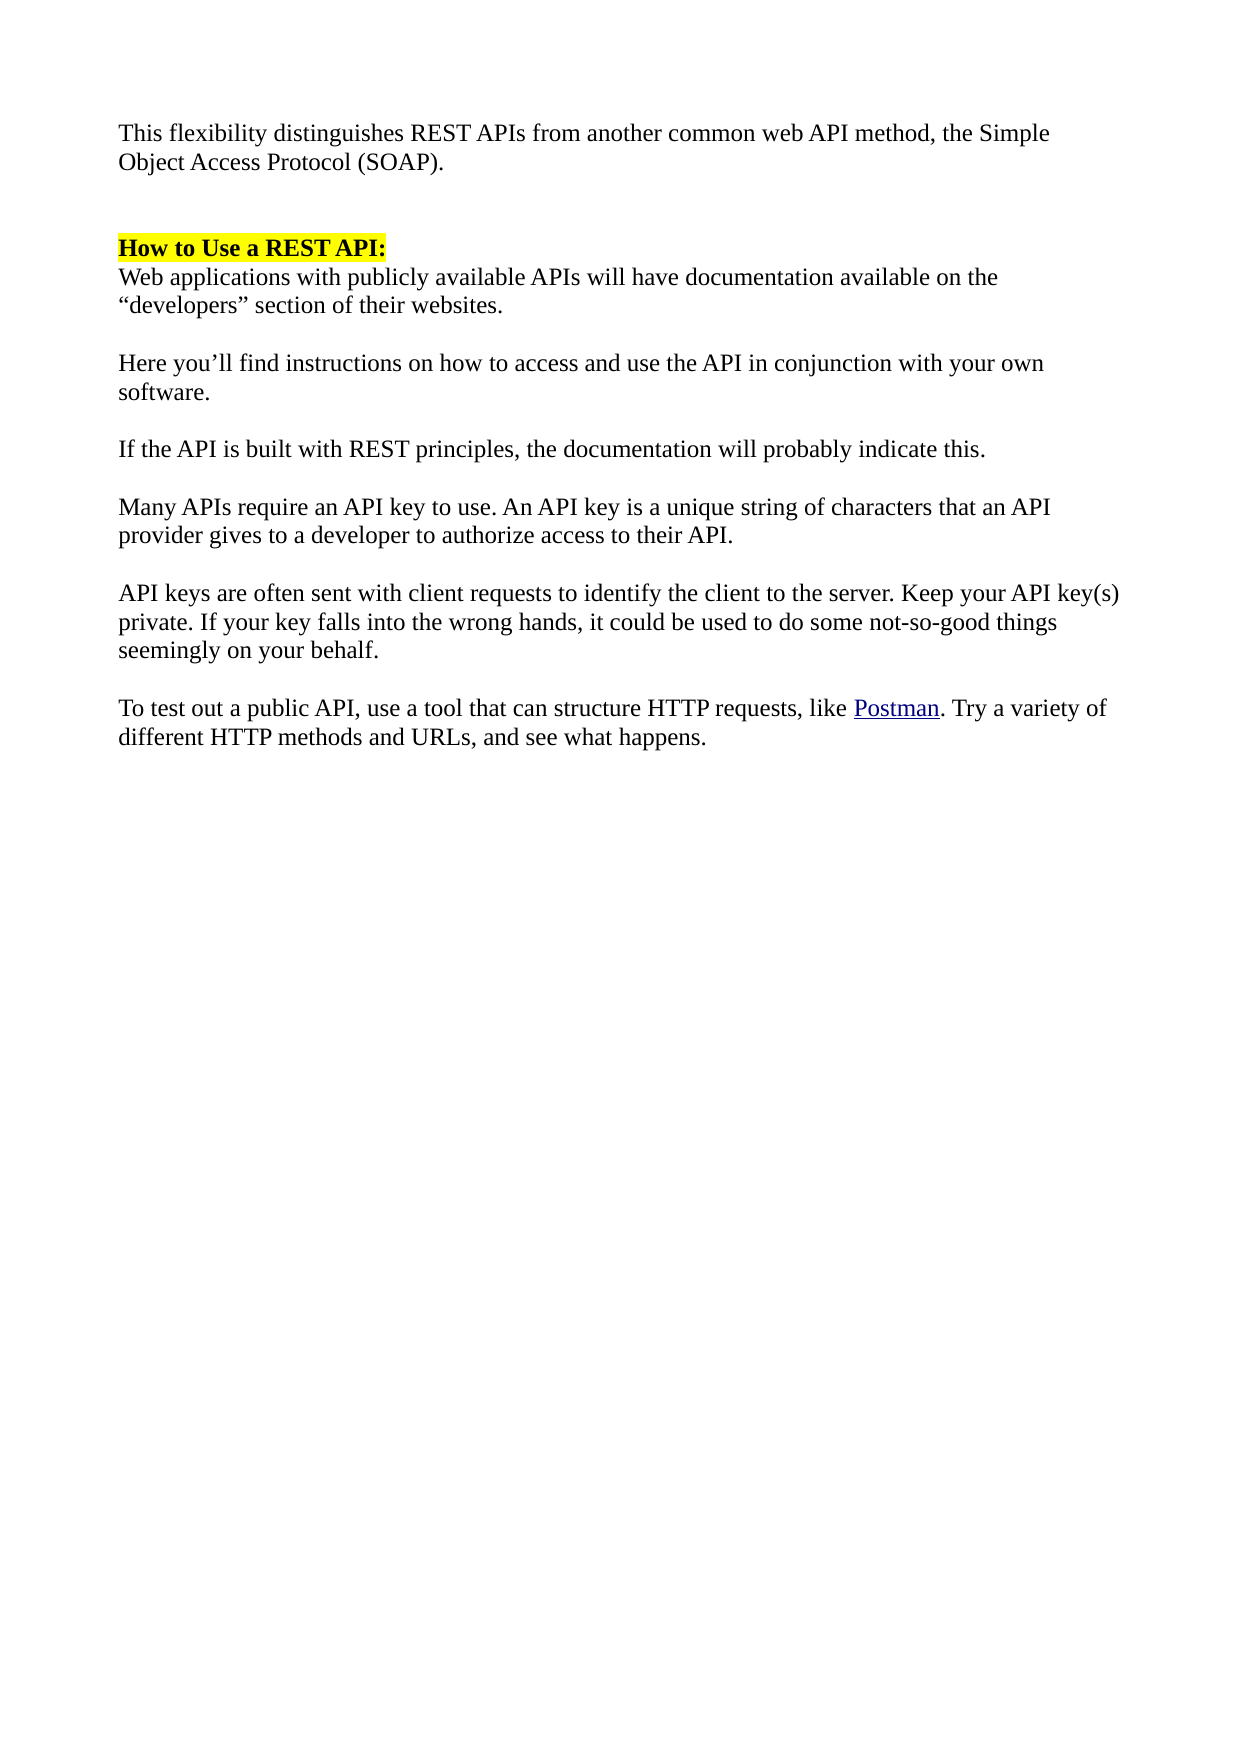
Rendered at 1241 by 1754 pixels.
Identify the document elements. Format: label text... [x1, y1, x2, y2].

text To test out a public API, use a tool that can structure HTTP requests, like Postman. Try a variety of different HTTP methods and URLs, and see what happens. [118, 693, 1122, 751]
text If the API is built with REST principles, the documentation will probably indicate this. [118, 434, 1122, 463]
text Web applications with publicly available APIs will have documentation available on the “developers” section of their websites. [118, 262, 1122, 319]
text This flexibility distinguishes REST APIs from another common web API method, the Simple Object Access Protocol (SOAP). [118, 118, 1122, 176]
text How to Use a REST API: [118, 233, 1122, 262]
text Many APIs require an API key to use. An API key is a unique string of characters that an API provider gives to a developer to authorize access to their API. [118, 492, 1122, 549]
text Here you’ll find instructions on how to access and use the API in conjunction with your own software. [118, 348, 1122, 406]
text API keys are often sent with client requests to identify the client to the server. Keep your API key(s) private. If your key falls into the wrong hands, it could be used to do some not-so-good things seemingly on your behalf. [118, 578, 1122, 664]
